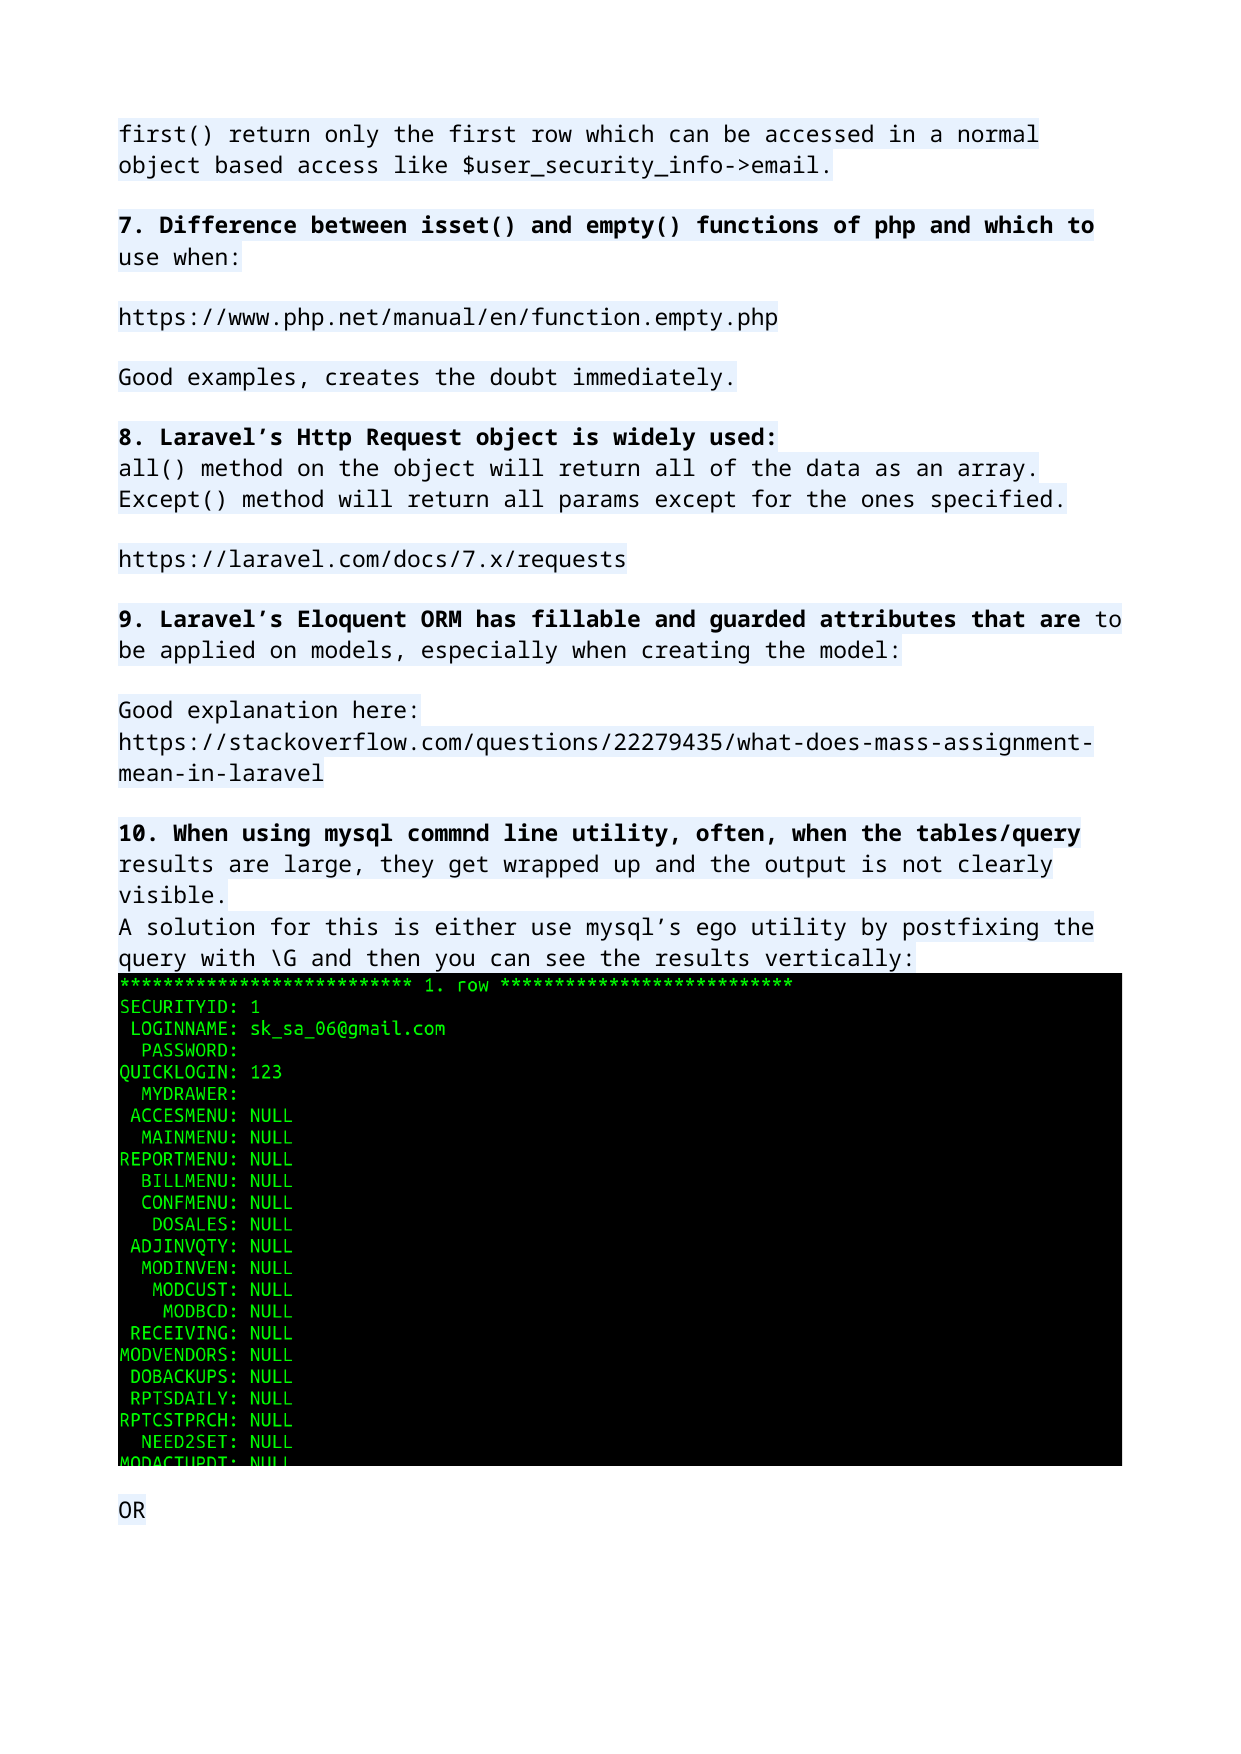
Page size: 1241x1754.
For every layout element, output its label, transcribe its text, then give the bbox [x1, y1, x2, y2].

text 10. When using mysql commnd line utility, often, when the tables/query results are large, they get wrapped up and the output is not clearly visible. [118, 817, 1122, 911]
text 9. Laravel’s Eloquent ORM has fillable and guarded attributes that are to be applied on models, especially when creating the model: [118, 603, 1122, 666]
text OR [118, 1494, 1122, 1525]
text A solution for this is either use mysql’s ego utility by postfixing the query with \G and then you can see the results vertically: [118, 911, 1122, 973]
picture [118, 973, 1123, 1466]
text all() method on the object will return all of the data as an array. [118, 452, 1122, 483]
text 7. Difference between isset() and empty() functions of php and which to use when: [118, 209, 1122, 272]
text 8. Laravel’s Http Request object is widely used: [118, 421, 1122, 452]
text Good explanation here: [118, 694, 1122, 726]
text https://www.php.net/manual/en/function.empty.php [118, 301, 1122, 332]
text https://laravel.com/docs/7.x/requests [118, 543, 1122, 574]
text Good examples, creates the doubt immediately. [118, 361, 1122, 392]
text https://stackoverflow.com/questions/22279435/what-does-mass-assignment-mean-in-laravel [118, 726, 1122, 788]
text first() return only the first row which can be accessed in a normal object based access like $user_security_info->email. [118, 118, 1122, 181]
text Except() method will return all params except for the ones specified. [118, 483, 1122, 514]
